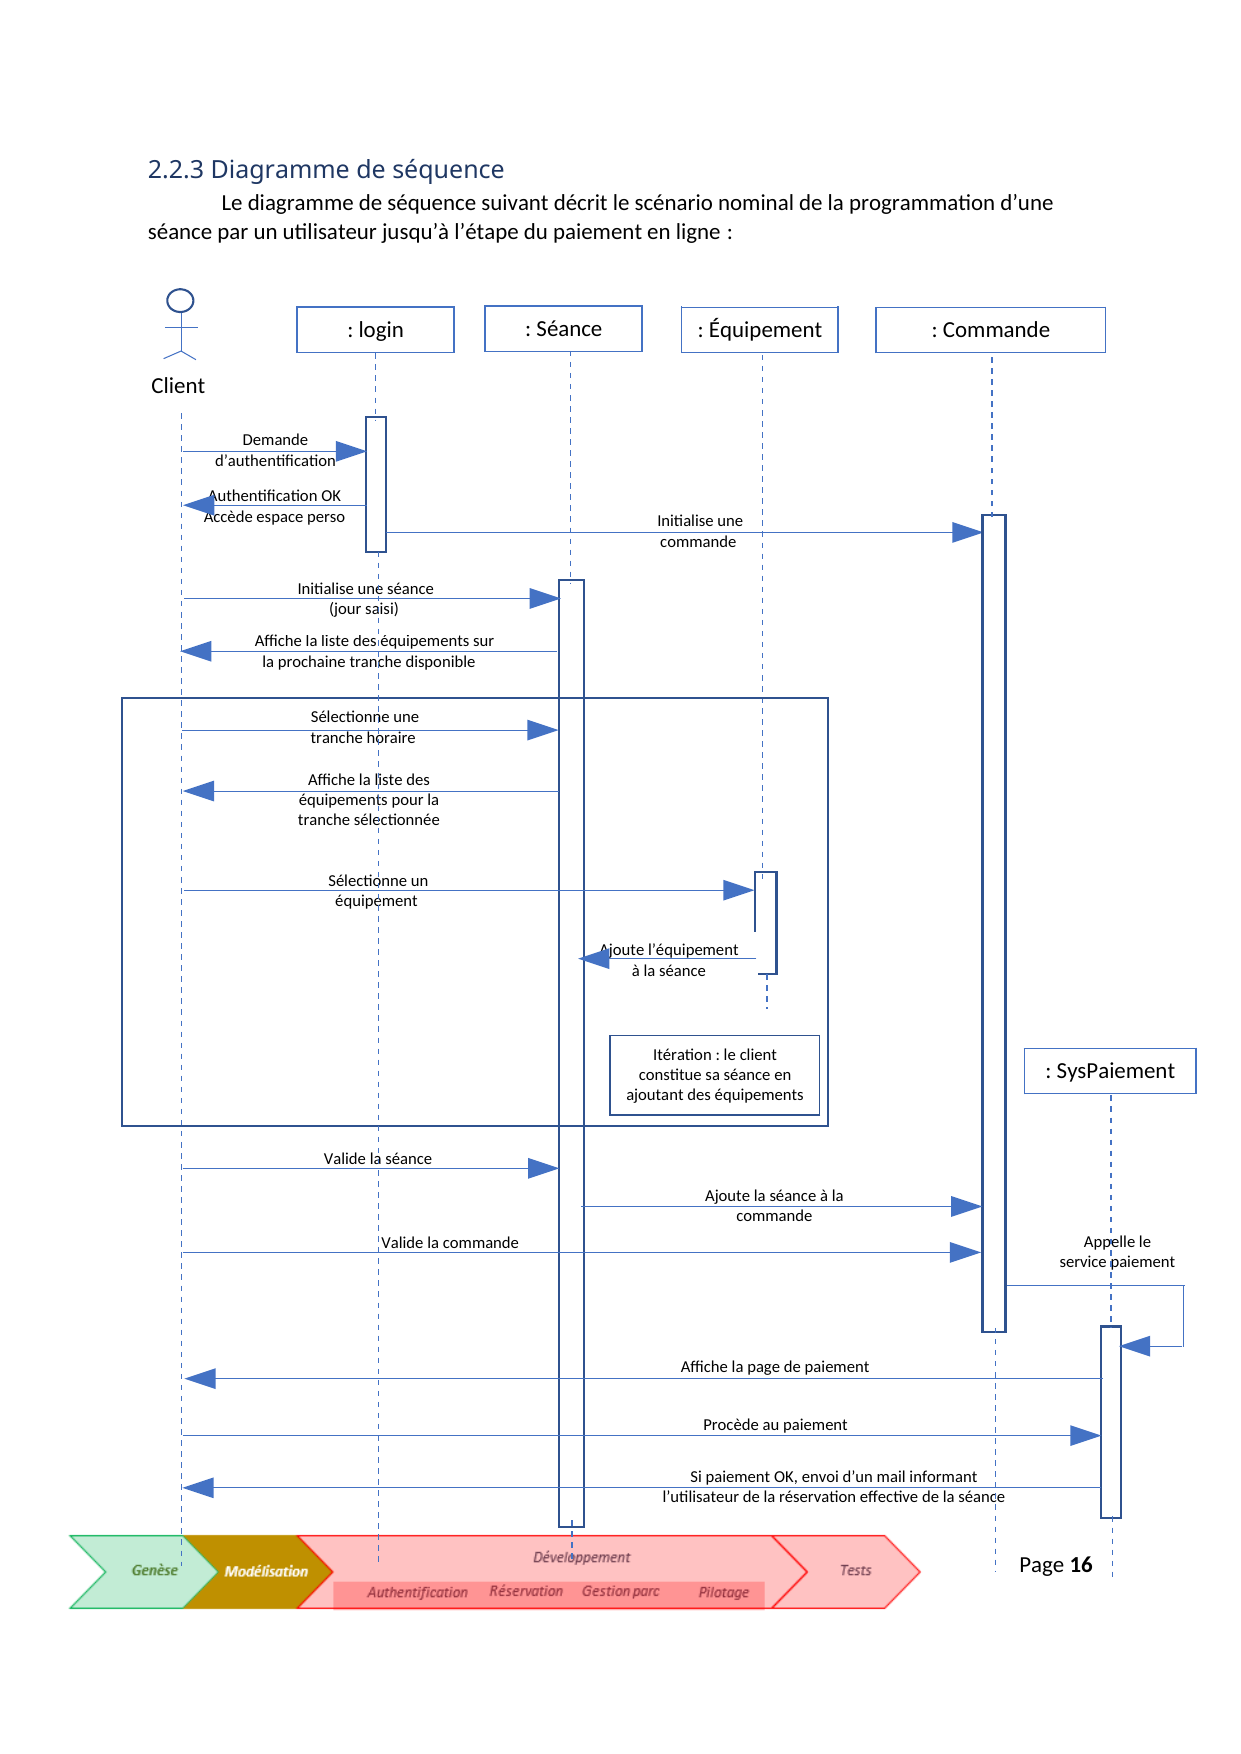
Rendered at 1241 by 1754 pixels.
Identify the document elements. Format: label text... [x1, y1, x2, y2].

text Affiche la liste des [295, 769, 443, 791]
text équipement [304, 891, 452, 911]
text Si paiement OK, envoi d’un mail informant [656, 1466, 1012, 1487]
text équipements pour la tranche sélectionnée [295, 792, 443, 830]
text Valide la séance [306, 1148, 454, 1168]
text Ajoute l’équipement [595, 939, 743, 958]
text Le diagramme de séquence suivant décrit le scénario nominal de la programmation d’une séance par un utilisateur jusqu’à l’étape du paiement en ligne : [148, 188, 1092, 245]
subtitle 2.2.3 Diagramme de séquence [148, 152, 1092, 186]
text la prochaine tranche disponible [253, 652, 496, 671]
text Authentification OK [202, 486, 346, 505]
text d’authentification [214, 452, 337, 470]
text Procède au paiement [672, 1414, 879, 1434]
text : Commande [892, 316, 1090, 344]
text Valide la commande [378, 1232, 526, 1252]
text tranche horaire [291, 731, 439, 747]
text l’utilisateur de la réservation effective de la séance [656, 1488, 1012, 1504]
text Accède espace perso [202, 506, 346, 526]
text : SysPaiement [1040, 1056, 1180, 1084]
text Appelle le service paiement [1058, 1231, 1176, 1272]
text Affiche la page de paiement [671, 1356, 879, 1377]
text Sélectionne un [304, 870, 452, 890]
text Itération : le client constitue sa séance en ajoutant des équipements [626, 1044, 804, 1105]
text Client [138, 371, 223, 399]
text Demande [214, 430, 337, 451]
text Initialise une [638, 511, 762, 532]
text Ajoute la séance à la [700, 1185, 848, 1206]
text Initialise une séance [292, 578, 440, 598]
text Affiche la liste des équipements sur [253, 631, 496, 651]
text commande [700, 1207, 848, 1226]
text : login [313, 315, 438, 343]
text commande [638, 533, 762, 551]
text : Équipement [697, 315, 822, 343]
text (jour saisi) [292, 599, 440, 619]
text : Séance [501, 314, 626, 342]
text Sélectionne une [291, 709, 439, 730]
text à la séance [595, 959, 743, 980]
